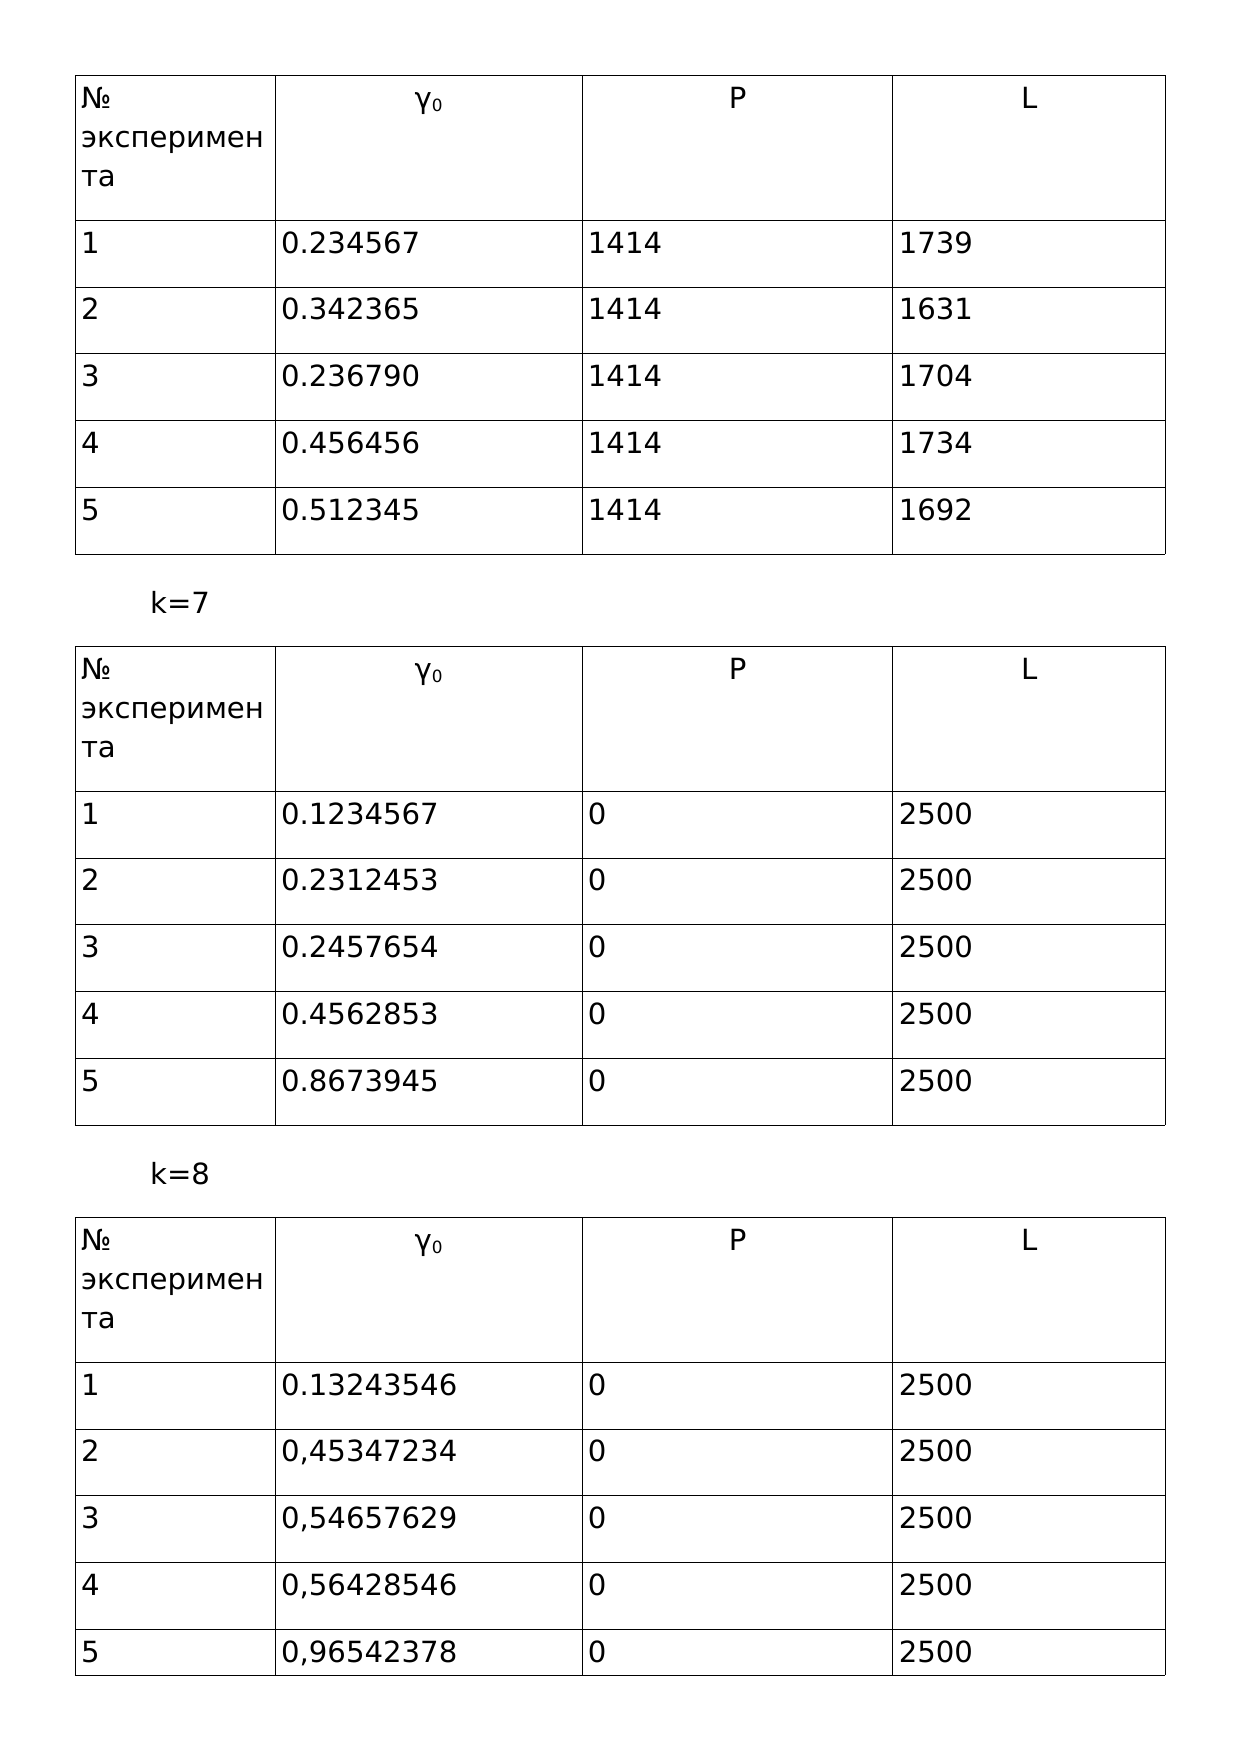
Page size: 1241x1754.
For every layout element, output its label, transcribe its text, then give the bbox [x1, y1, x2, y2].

table_cell 1739 [893, 221, 1165, 286]
table_header γ0 [276, 76, 582, 220]
table_cell 1692 [893, 488, 1165, 553]
table_header L [893, 76, 1165, 220]
table_cell 0 [583, 859, 892, 924]
table_header P [583, 76, 892, 220]
table_cell 2500 [893, 925, 1165, 991]
table_cell 1414 [583, 221, 892, 286]
table_cell 1 [76, 792, 275, 857]
table_cell 0.236790 [276, 354, 582, 420]
table_cell 3 [76, 1496, 275, 1562]
table_cell 1414 [583, 354, 892, 420]
table_cell 0 [583, 1630, 892, 1675]
table_cell 0.4562853 [276, 992, 582, 1058]
table_cell 2500 [893, 1363, 1165, 1428]
table_cell 0 [583, 792, 892, 857]
table_cell 0.234567 [276, 221, 582, 286]
table_cell 5 [76, 1059, 275, 1124]
table_cell 2500 [893, 1563, 1165, 1629]
list k=7 [150, 586, 1165, 620]
table_header γ0 [276, 647, 582, 791]
table_cell 0 [583, 992, 892, 1058]
table_cell 0.2312453 [276, 859, 582, 924]
table_cell 1631 [893, 288, 1165, 353]
table_cell 5 [76, 488, 275, 553]
table_cell 0 [583, 925, 892, 991]
table_cell 2500 [893, 1630, 1165, 1675]
table_cell 5 [76, 1630, 275, 1675]
table_header L [893, 647, 1165, 791]
table_cell 0.512345 [276, 488, 582, 553]
table_cell 0 [583, 1496, 892, 1562]
table_cell 2500 [893, 1496, 1165, 1562]
table_cell 1414 [583, 421, 892, 487]
table_cell 3 [76, 354, 275, 420]
list k=8 [150, 1157, 1165, 1191]
table_cell 0.2457654 [276, 925, 582, 991]
table_cell 2500 [893, 992, 1165, 1058]
table_cell 0.342365 [276, 288, 582, 353]
table_cell 2500 [893, 859, 1165, 924]
table_cell 0 [583, 1363, 892, 1428]
table_cell 0.456456 [276, 421, 582, 487]
table_cell 1734 [893, 421, 1165, 487]
table_cell 1414 [583, 288, 892, 353]
table_cell 0,56428546 [276, 1563, 582, 1629]
table_header № эксперимента [76, 76, 275, 220]
table_cell 0.8673945 [276, 1059, 582, 1124]
table_cell 0,45347234 [276, 1430, 582, 1495]
table_cell 0.13243546 [276, 1363, 582, 1428]
table_cell 2500 [893, 1059, 1165, 1124]
table_cell 0 [583, 1059, 892, 1124]
table_cell 1704 [893, 354, 1165, 420]
table_cell 0 [583, 1563, 892, 1629]
table_cell 2500 [893, 1430, 1165, 1495]
table_cell 1414 [583, 488, 892, 553]
table_cell 4 [76, 421, 275, 487]
table_cell 0 [583, 1430, 892, 1495]
table_cell 2 [76, 1430, 275, 1495]
table_cell 0.1234567 [276, 792, 582, 857]
table_cell 2500 [893, 792, 1165, 857]
table_cell 1 [76, 221, 275, 286]
table_cell 4 [76, 992, 275, 1058]
table_header P [583, 647, 892, 791]
table_cell 1 [76, 1363, 275, 1428]
table_header P [583, 1218, 892, 1362]
table_cell 2 [76, 859, 275, 924]
table_cell 2 [76, 288, 275, 353]
table_header № эксперимента [76, 1218, 275, 1362]
table_cell 3 [76, 925, 275, 991]
table_cell 4 [76, 1563, 275, 1629]
table_cell 0,96542378 [276, 1630, 582, 1675]
table_header № эксперимента [76, 647, 275, 791]
table_cell 0,54657629 [276, 1496, 582, 1562]
table_header γ0 [276, 1218, 582, 1362]
table_header L [893, 1218, 1165, 1362]
